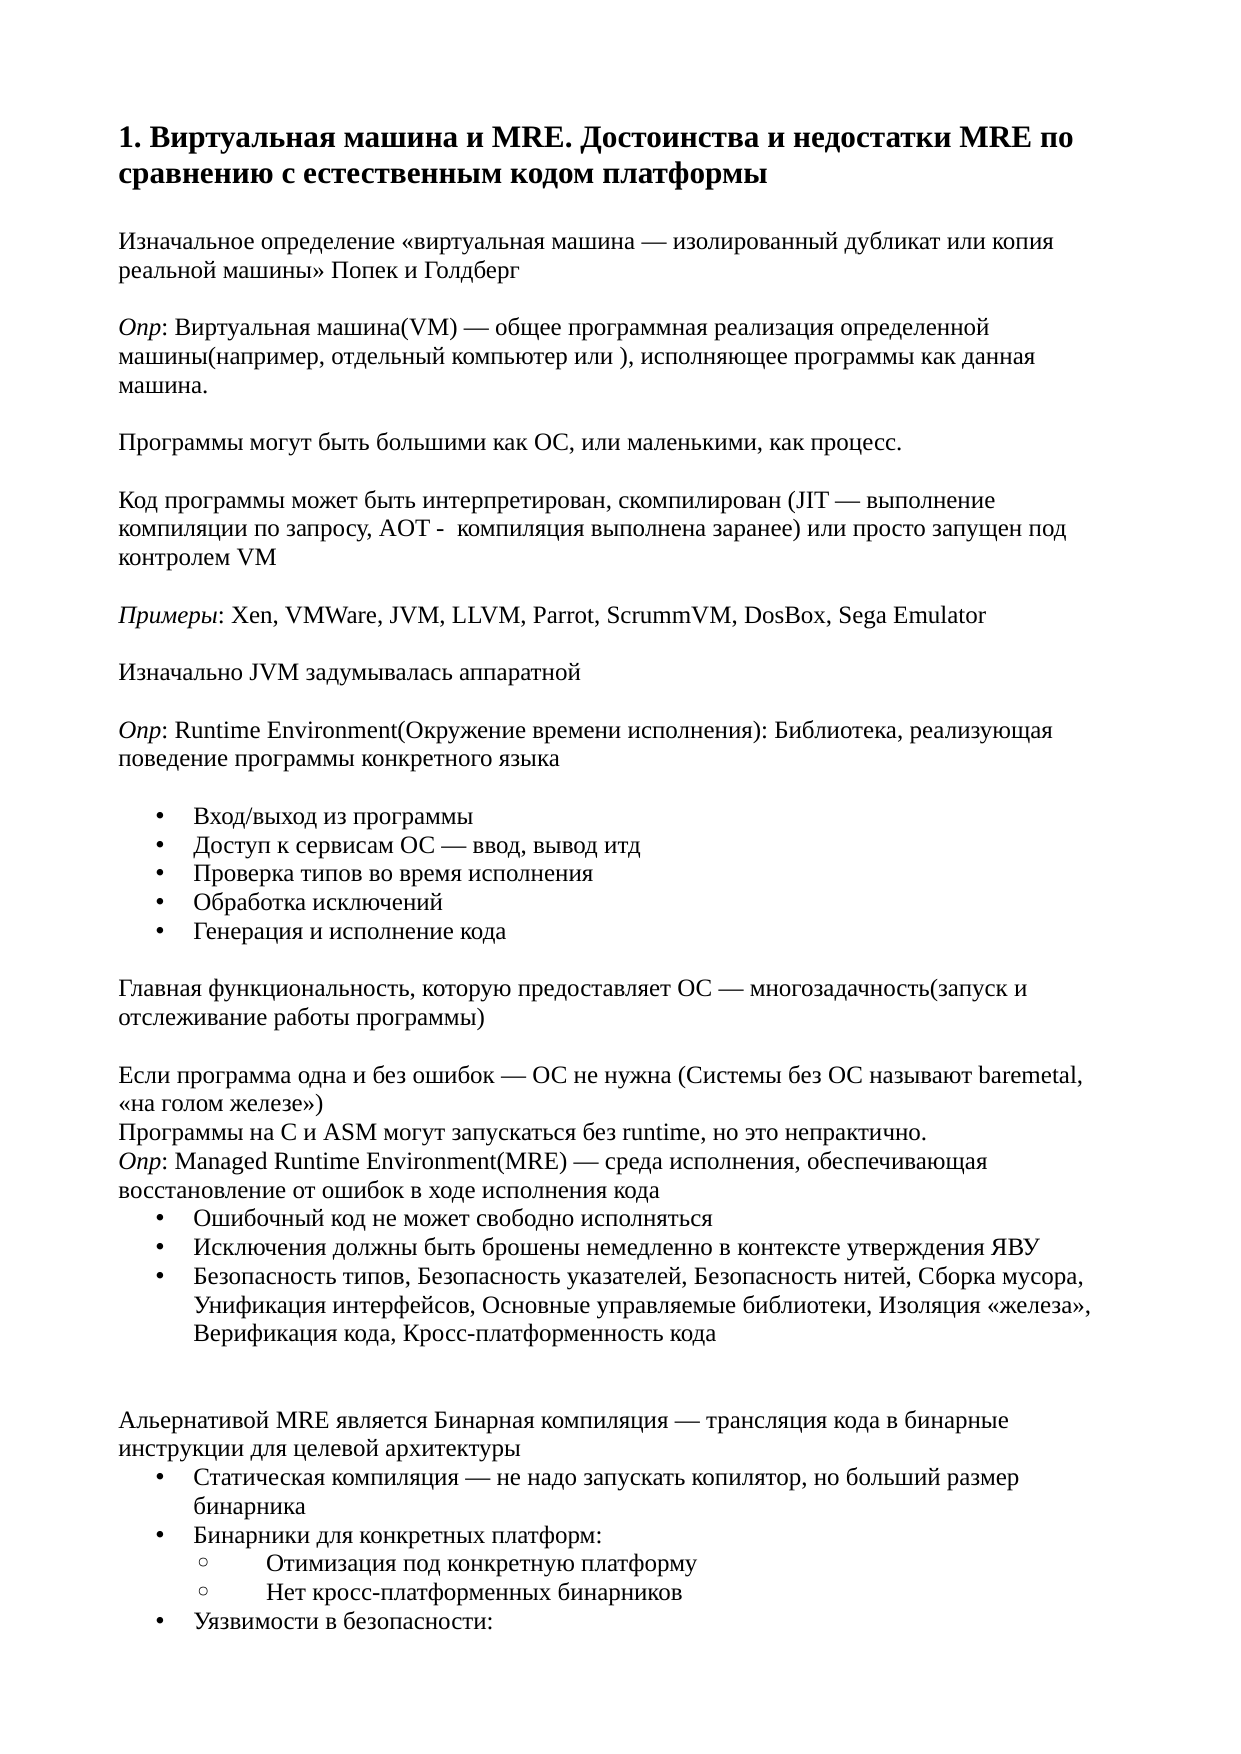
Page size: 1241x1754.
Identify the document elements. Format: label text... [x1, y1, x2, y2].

list Отимизация под конкретную платформу [193, 1548, 1122, 1577]
text Опр: Runtime Environment(Окружение времени исполнения): Библиотека, реализующая поведение программы конкретного языка [118, 715, 1122, 772]
list Безопасность типов, Безопасность указателей, Безопасность нитей, Сборка мусора, Унификация интерфейсов, Основные управляемые библиотеки, Изоляция «железа», Верификация кода, Кросс-платформенность кода [156, 1261, 1122, 1347]
text Изначальное определение «виртуальная машина — изолированный дубликат или копия реальной машины» Попек и Голдберг [118, 226, 1122, 283]
list Бинарники для конкретных платформ: [156, 1520, 1122, 1548]
list Доступ к сервисам ОС — ввод, вывод итд [156, 830, 1122, 858]
text Изначально JVM задумывалась аппаратной [118, 657, 1122, 686]
text Программы на C и ASM могут запускаться без runtime, но это непрактично. [118, 1117, 1122, 1146]
list Проверка типов во время исполнения [156, 858, 1122, 887]
list Нет кросс-платформенных бинарников [193, 1577, 1122, 1606]
list Ошибочный код не может свободно исполняться [156, 1203, 1122, 1232]
text Программы могут быть большими как ОС, или маленькими, как процесс. [118, 427, 1122, 456]
list Обработка исключений [156, 887, 1122, 916]
text Главная функциональность, которую предоставляет ОС — многозадачность(запуск и отслеживание работы программы) [118, 973, 1122, 1031]
text Опр: Managed Runtime Environment(MRE) — среда исполнения, обеспечивающая восстановление от ошибок в ходе исполнения кода [118, 1146, 1122, 1203]
list Уязвимости в безопасности: [156, 1606, 1122, 1635]
text Примеры: Xen, VMWare, JVM, LLVM, Parrot, ScrummVM, DosBox, Sega Emulator [118, 600, 1122, 628]
list Статическая компиляция — не надо запускать копилятор, но больший размер бинарника [156, 1462, 1122, 1520]
text 1. Виртуальная машина и MRE. Достоинства и недостатки MRE по сравнению с естественным кодом платформы [118, 118, 1122, 190]
list Вход/выход из программы [156, 801, 1122, 830]
list Генерация и исполнение кода [156, 916, 1122, 945]
text Опр: Виртуальная машина(VM) — общее программная реализация определенной машины(например, отдельный компьютер или ), исполняющее программы как данная машина. [118, 312, 1122, 398]
text Если программа одна и без ошибок — ОС не нужна (Системы без ОС называют baremetal, «на голом железе») [118, 1060, 1122, 1117]
text Код программы может быть интерпретирован, скомпилирован (JIT — выполнение компиляции по запросу, AOT - компиляция выполнена заранее) или просто запущен под контролем VM [118, 485, 1122, 571]
list Исключения должны быть брошены немедленно в контексте утверждения ЯВУ [156, 1232, 1122, 1261]
text Альернативой MRE является Бинарная компиляция — трансляция кода в бинарные инструкции для целевой архитектуры [118, 1405, 1122, 1462]
